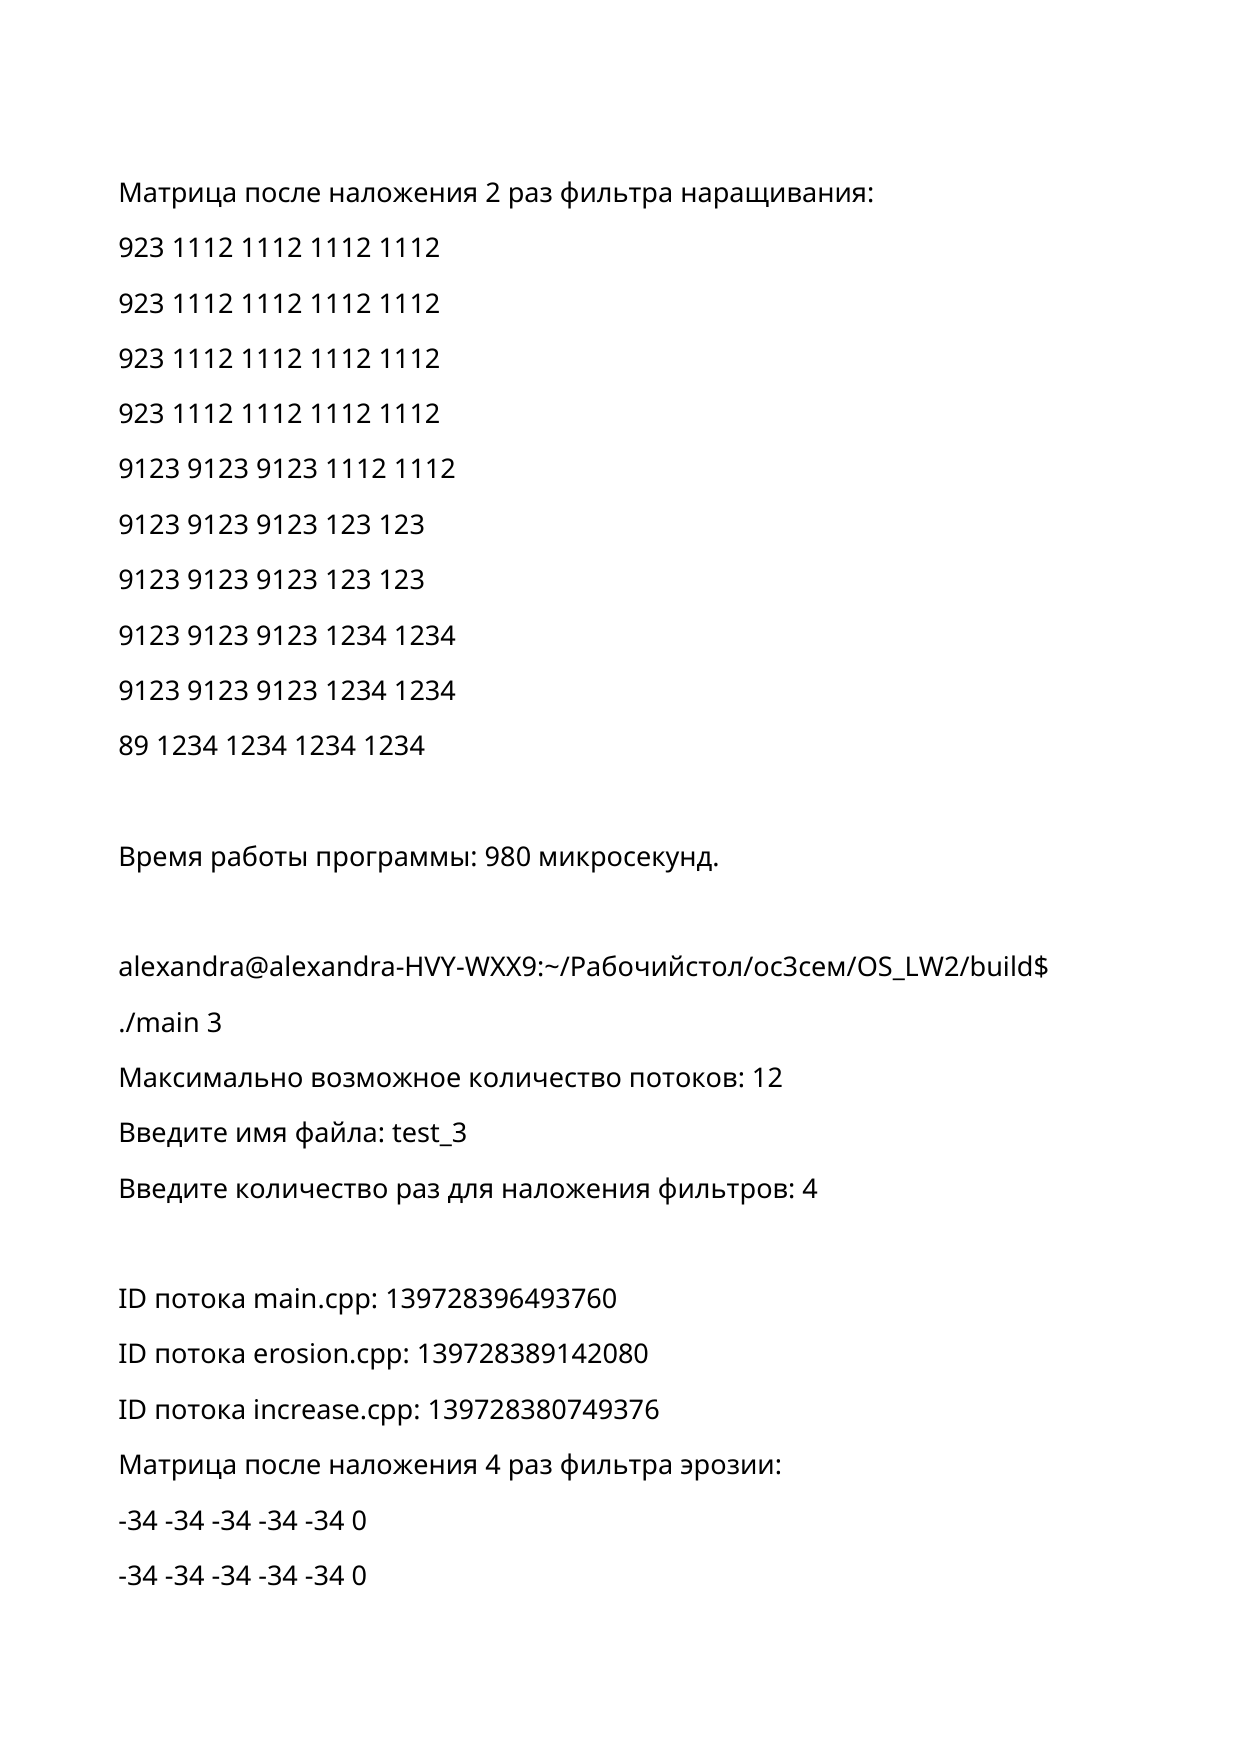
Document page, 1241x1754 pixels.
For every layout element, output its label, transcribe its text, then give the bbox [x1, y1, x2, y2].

text -34 -34 -34 -34 -34 0 [118, 1501, 1122, 1538]
text ID потока main.cpp: 139728396493760 [118, 1280, 1122, 1317]
text 9123 9123 9123 1112 1112 [118, 450, 1122, 487]
text 9123 9123 9123 123 123 [118, 505, 1122, 542]
text Время работы программы: 980 микросекунд. [118, 837, 1122, 874]
text Введите количество раз для наложения фильтров: 4 [118, 1169, 1122, 1206]
text alexandra@alexandra-HVY-WXX9:~/Рабочийстол/ос3сем/OS_LW2/build$ ./main 3 [118, 948, 1122, 1040]
text 89 1234 1234 1234 1234 [118, 727, 1122, 763]
text Матрица после наложения 2 раз фильтра наращивания: [118, 173, 1122, 210]
text ID потока erosion.cpp: 139728389142080 [118, 1335, 1122, 1372]
text 923 1112 1112 1112 1112 [118, 339, 1122, 376]
text Введите имя файла: test_3 [118, 1114, 1122, 1151]
text ID потока increase.cpp: 139728380749376 [118, 1390, 1122, 1427]
text -34 -34 -34 -34 -34 0 [118, 1556, 1122, 1593]
text 923 1112 1112 1112 1112 [118, 229, 1122, 266]
text 9123 9123 9123 1234 1234 [118, 671, 1122, 708]
text Максимально возможное количество потоков: 12 [118, 1058, 1122, 1095]
text 923 1112 1112 1112 1112 [118, 284, 1122, 321]
text 9123 9123 9123 1234 1234 [118, 616, 1122, 653]
text Матрица после наложения 4 раз фильтра эрозии: [118, 1446, 1122, 1482]
text 9123 9123 9123 123 123 [118, 561, 1122, 597]
text 923 1112 1112 1112 1112 [118, 395, 1122, 432]
